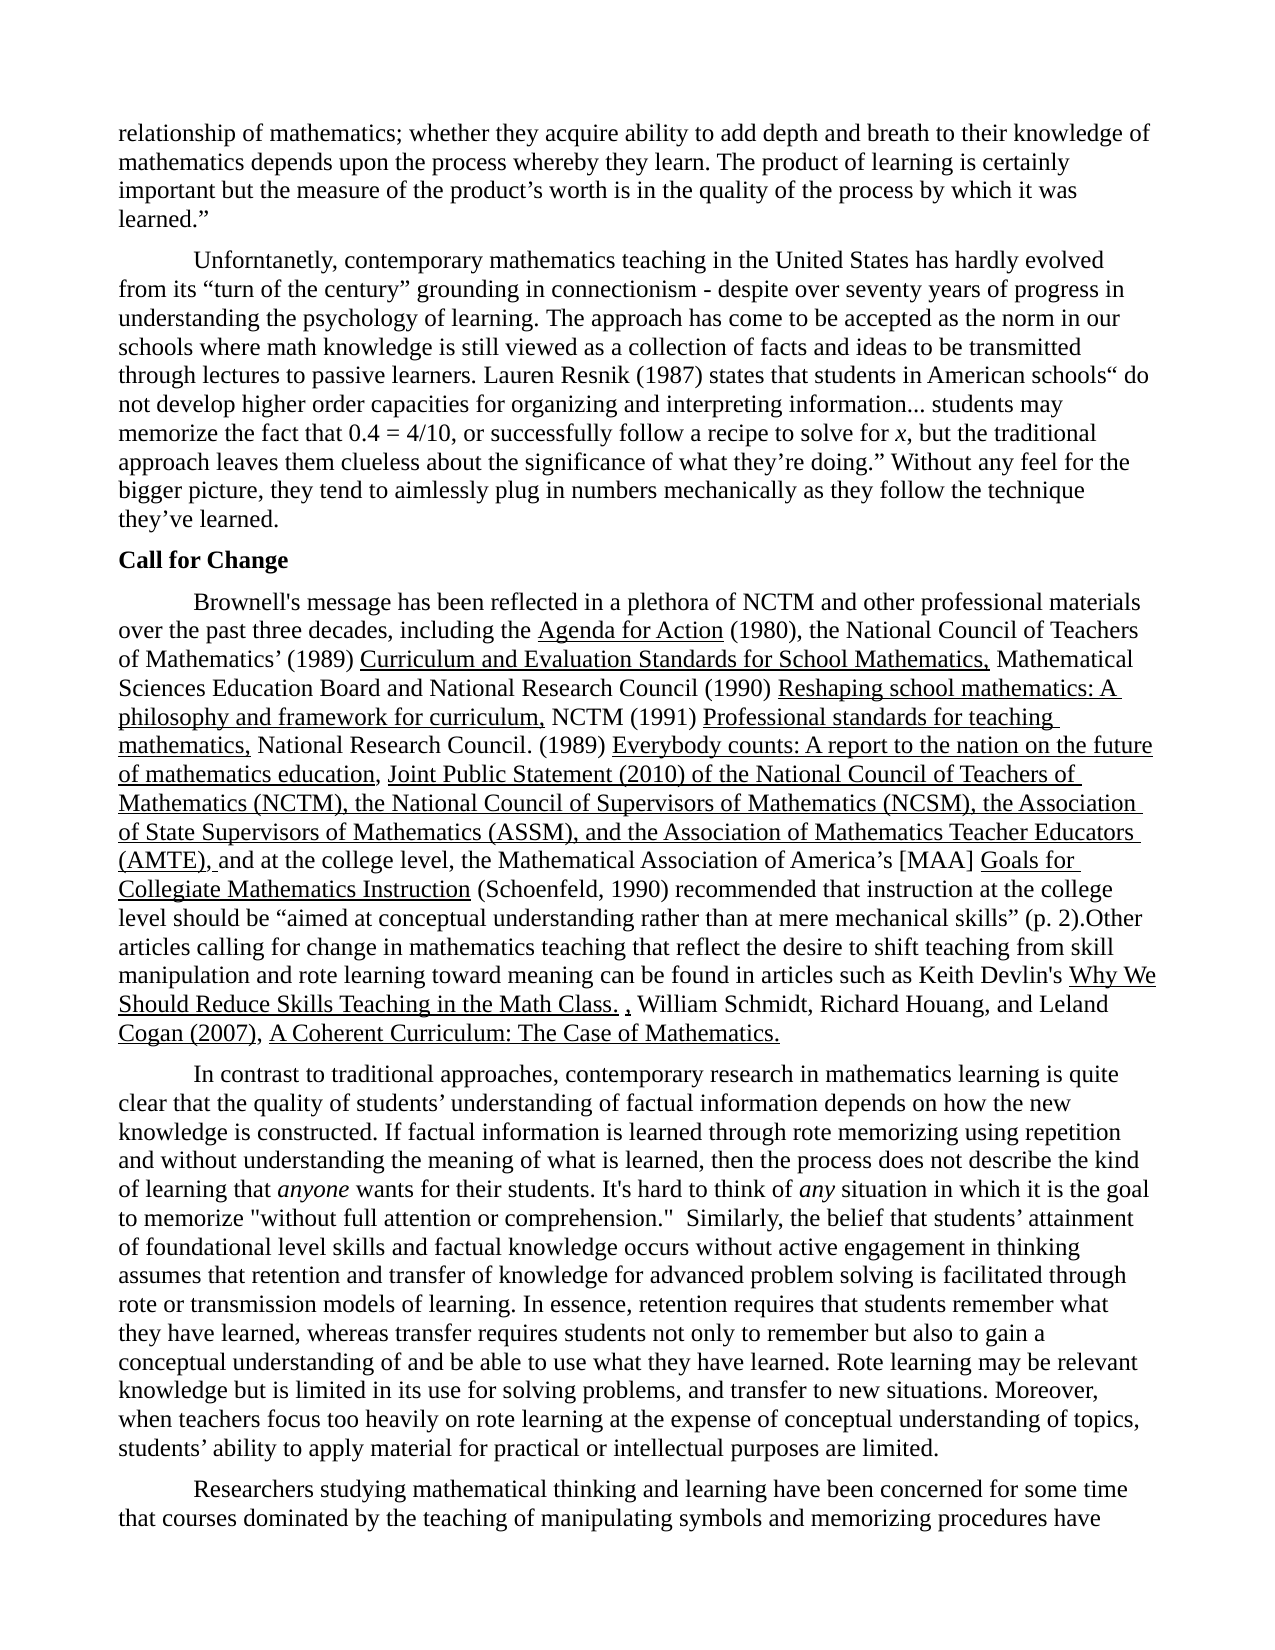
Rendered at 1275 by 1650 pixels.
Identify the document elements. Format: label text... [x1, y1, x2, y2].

text Call for Change [118, 546, 1157, 574]
text Brownell's message has been reflected in a plethora of NCTM and other professional materials over the past three decades, including the Agenda for Action (1980), the National Council of Teachers of Mathematics’ (1989) Curriculum and Evaluation Standards for School Mathematics, Mathematical Sciences Education Board and National Research Council (1990) Reshaping school mathematics: A philosophy and framework for curriculum, NCTM (1991) Professional standards for teaching mathematics, National Research Council. (1989) Everybody counts: A report to the nation on the future of mathematics education, Joint Public Statement (2010) of the National Council of Teachers of Mathematics (NCTM), the National Council of Supervisors of Mathematics (NCSM), the Association of State Supervisors of Mathematics (ASSM), and the Association of Mathematics Teacher Educators (AMTE), and at the college level, the Mathematical Association of America’s [MAA] Goals for Collegiate Mathematics Instruction (Schoenfeld, 1990) recommended that instruction at the college level should be “aimed at conceptual understanding rather than at mere mechanical skills” (p. 2).Other articles calling for change in mathematics teaching that reflect the desire to shift teaching from skill manipulation and rote learning toward meaning can be found in articles such as Keith Devlin's Why We Should Reduce Skills Teaching in the Math Class. , William Schmidt, Richard Houang, and Leland Cogan (2007), A Coherent Curriculum: The Case of Mathematics. [118, 587, 1157, 1047]
text In contrast to traditional approaches, contemporary research in mathematics learning is quite clear that the quality of students’ understanding of factual information depends on how the new knowledge is constructed. If factual information is learned through rote memorizing using repetition and without understanding the meaning of what is learned, then the process does not describe the kind of learning that anyone wants for their students. It's hard to think of any situation in which it is the goal to memorize "without full attention or comprehension." Similarly, the belief that students’ attainment of foundational level skills and factual knowledge occurs without active engagement in thinking assumes that retention and transfer of knowledge for advanced problem solving is facilitated through rote or transmission models of learning. In essence, retention requires that students remember what they have learned, whereas transfer requires students not only to remember but also to gain a conceptual understanding of and be able to use what they have learned. Rote learning may be relevant knowledge but is limited in its use for solving problems, and transfer to new situations. Moreover, when teachers focus too heavily on rote learning at the expense of conceptual understanding of topics, students’ ability to apply material for practical or intellectual purposes are limited. [118, 1059, 1157, 1462]
text Researchers studying mathematical thinking and learning have been concerned for some time that courses dominated by the teaching of manipulating symbols and memorizing procedures have [118, 1474, 1157, 1532]
text Unforntanetly, contemporary mathematics teaching in the United States has hardly evolved from its “turn of the century” grounding in connectionism - despite over seventy years of progress in understanding the psychology of learning. The approach has come to be accepted as the norm in our schools where math knowledge is still viewed as a collection of facts and ideas to be transmitted through lectures to passive learners. Lauren Resnik (1987) states that students in American schools“ do not develop higher order capacities for organizing and interpreting information... students may memorize the fact that 0.4 = 4/10, or successfully follow a recipe to solve for x, but the traditional approach leaves them clueless about the significance of what they’re doing.” Without any feel for the bigger picture, they tend to aimlessly plug in numbers mechanically as they follow the technique they’ve learned. [118, 246, 1157, 533]
text relationship of mathematics; whether they acquire ability to add depth and breath to their knowledge of mathematics depends upon the process whereby they learn. The product of learning is certainly important but the measure of the product’s worth is in the quality of the process by which it was learned.” [118, 118, 1157, 233]
